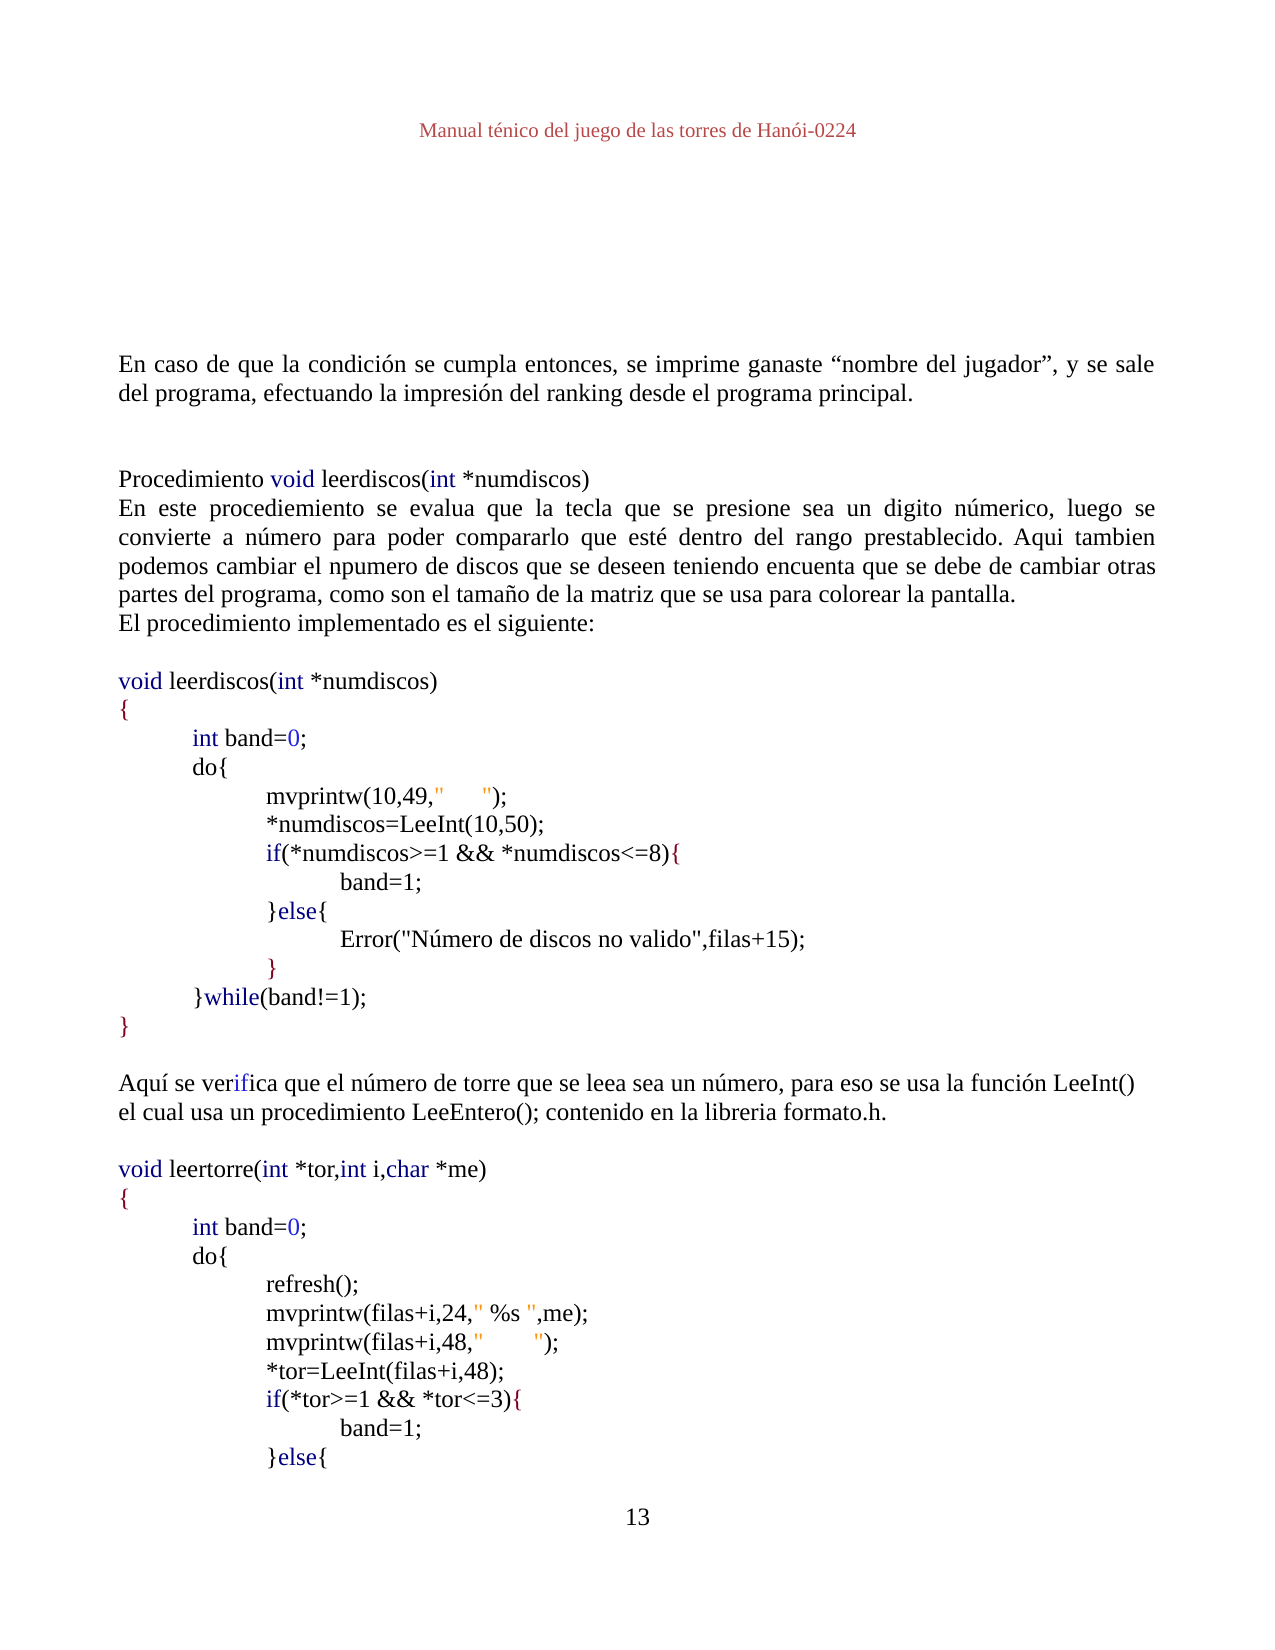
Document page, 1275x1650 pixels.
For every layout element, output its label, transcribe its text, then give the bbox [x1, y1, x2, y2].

text Error("Número de discos no valido",filas+15); [118, 924, 1157, 953]
text el cual usa un procedimiento LeeEntero(); contenido en la libreria formato.h. [118, 1097, 1157, 1126]
text *tor=LeeInt(filas+i,48); [118, 1356, 1157, 1384]
text El procedimiento implementado es el siguiente: [118, 608, 1157, 637]
text mvprintw(filas+i,24," %s ",me); [118, 1298, 1157, 1327]
text { [118, 1183, 1157, 1212]
text band=1; [118, 1413, 1157, 1442]
text } [118, 953, 1157, 982]
text { [118, 694, 1157, 723]
text En este procediemiento se evalua que la tecla que se presione sea un digito númerico, luego se convierte a número para poder compararlo que esté dentro del rango prestablecido. Aqui tambien podemos cambiar el npumero de discos que se deseen teniendo encuenta que se debe de cambiar otras partes del programa, como son el tamaño de la matriz que se usa para colorear la pantalla. [118, 493, 1157, 608]
text do{ [118, 1241, 1157, 1269]
text Procedimiento void leerdiscos(int *numdiscos) [118, 464, 1157, 493]
text }while(band!=1); [118, 982, 1157, 1011]
text if(*tor>=1 && *tor<=3){ [118, 1384, 1157, 1413]
text }else{ [118, 1442, 1157, 1471]
text *numdiscos=LeeInt(10,50); [118, 809, 1157, 838]
text void leerdiscos(int *numdiscos) [118, 666, 1157, 694]
text mvprintw(10,49," "); [118, 781, 1157, 809]
text int band=0; [118, 1212, 1157, 1241]
text } [118, 1011, 1157, 1039]
text mvprintw(filas+i,48," "); [118, 1327, 1157, 1356]
text refresh(); [118, 1269, 1157, 1298]
text En caso de que la condición se cumpla entonces, se imprime ganaste “nombre del jugador”, y se sale del programa, efectuando la impresión del ranking desde el programa principal. [118, 349, 1157, 407]
text void leertorre(int *tor,int i,char *me) [118, 1154, 1157, 1183]
text do{ [118, 752, 1157, 781]
text int band=0; [118, 723, 1157, 752]
text if(*numdiscos>=1 && *numdiscos<=8){ [118, 838, 1157, 867]
text Aquí se verifica que el número de torre que se leea sea un número, para eso se usa la función LeeInt() [118, 1068, 1157, 1097]
text }else{ [118, 896, 1157, 924]
text band=1; [118, 867, 1157, 896]
